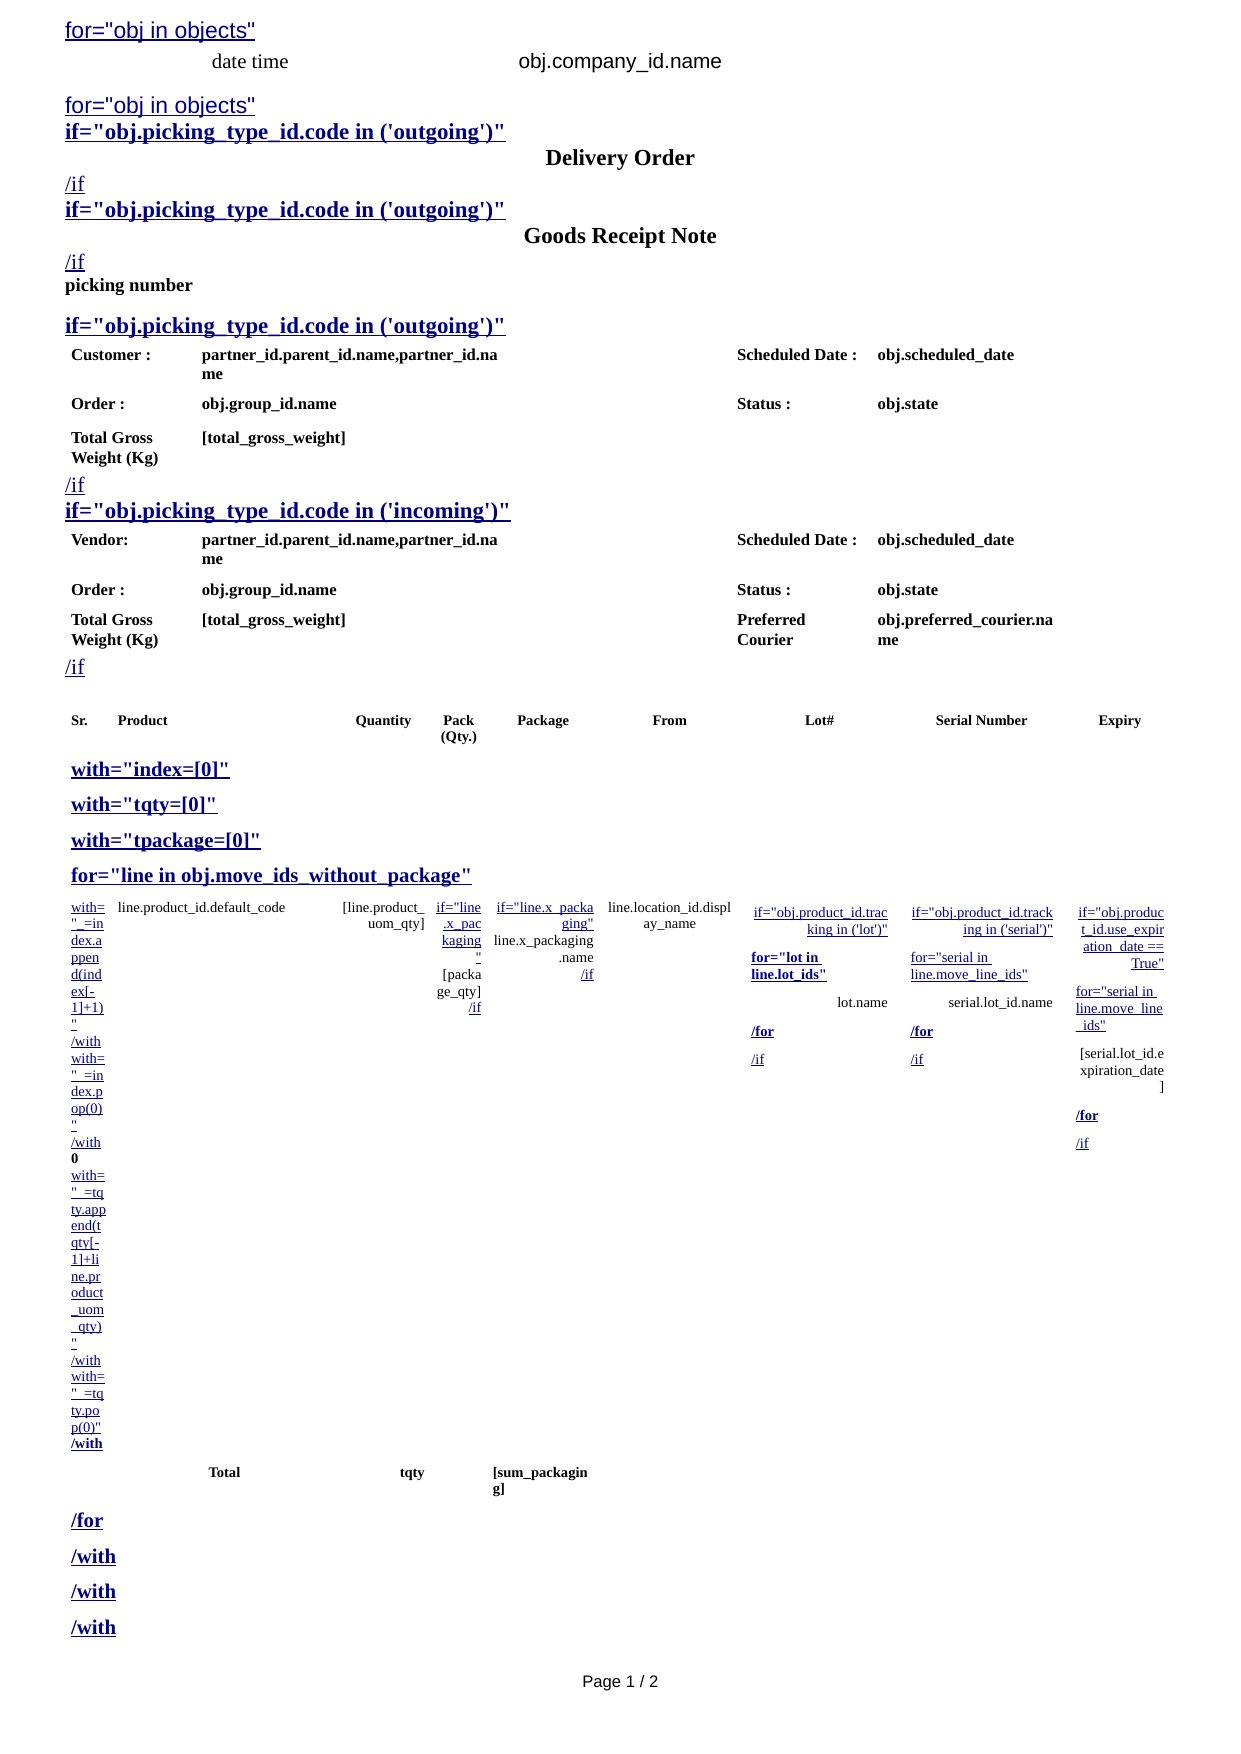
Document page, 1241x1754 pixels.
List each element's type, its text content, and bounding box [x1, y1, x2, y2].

table_cell with="tqty=[0]" [65, 786, 1175, 822]
table_header [509, 524, 620, 574]
table_cell obj.preferred_courier.name [872, 604, 1064, 654]
table_cell /fo­r [65, 1503, 1175, 1538]
table_header From [599, 706, 740, 751]
table_header [509, 339, 620, 388]
table_cell Total Gross Weight (Kg) [65, 423, 196, 472]
table_cell [1064, 893, 1175, 1458]
table_cell /fo­r [746, 1017, 893, 1045]
table_header Pack (Qty.) [430, 706, 487, 751]
table_cell [serial.lot_id.expiration_date] [1070, 1039, 1169, 1101]
table_header [1064, 339, 1175, 388]
table_header if="obj.product_id.tracking in ('lot')" [746, 899, 893, 943]
table_header [620, 524, 731, 574]
table_cell [1064, 604, 1175, 654]
table_cell Preferred Courier [731, 604, 872, 654]
table_cell [1064, 1458, 1175, 1503]
table_header if="obj.product_id.use_expiration_date == True" [1070, 899, 1169, 977]
table_cell [620, 423, 731, 472]
table_header if="obj.product_id.tracking in ('serial')" [905, 899, 1058, 943]
table_cell [620, 604, 731, 654]
text for="obj in objects" [65, 92, 1175, 118]
table_cell for="serial in line.move_line_ids" [1070, 977, 1169, 1039]
table_cell [1064, 389, 1175, 423]
table_cell [line.product_uom_qty] [336, 893, 430, 1458]
text if="obj.picking_type_id.code in ('outgoing')" [65, 118, 1175, 144]
table_header Serial Number [899, 706, 1064, 751]
table_cell [740, 1458, 899, 1503]
table_header [620, 339, 731, 388]
text /if [65, 654, 1175, 679]
table_cell /if [746, 1045, 893, 1073]
table_header partner_id.parent_id.name,partner_id.name [196, 524, 509, 574]
table_cell obj.group_id.name [196, 574, 509, 604]
table_cell /with [65, 1574, 1175, 1609]
table_header Vendor: [65, 524, 196, 574]
table_cell /if [905, 1045, 1058, 1073]
table_header Package [487, 706, 599, 751]
table_header Product [112, 706, 336, 751]
text if="obj.picking_type_id.code in ('incoming')" [65, 498, 1175, 524]
table_cell tqty [336, 1458, 430, 1503]
table_cell if="line.x_packaging" line.x_packaging.name /if [487, 893, 599, 1458]
table_cell serial.lot_id.name [905, 989, 1058, 1017]
table_header obj.scheduled_date [872, 524, 1064, 574]
table_cell if="line.x_packaging" [package_qty] /if [430, 893, 487, 1458]
table_cell with="index=[0]" [65, 751, 1175, 786]
table_cell obj.group_id.name [196, 389, 509, 423]
text if="obj.picking_type_id.code in ('outgoing')" [65, 196, 1175, 222]
table_cell Total Gross Weight (Kg) [65, 604, 196, 654]
text /if [65, 171, 1175, 196]
table_cell Order : [65, 574, 196, 604]
table_cell [872, 423, 1064, 472]
table_cell [sum_packaging] [487, 1458, 599, 1503]
text picking number [65, 274, 1175, 296]
table_cell /fo­r [905, 1017, 1058, 1045]
table_cell [899, 1458, 1012, 1503]
table_cell [899, 893, 1064, 1458]
table_header Customer : [65, 339, 196, 388]
table_cell obj.state [872, 389, 1064, 423]
table_header Quantity [336, 706, 430, 751]
table_cell [total_gross_weight] [196, 423, 509, 472]
table_cell /if [1070, 1129, 1169, 1157]
table_cell /with [65, 1538, 1175, 1574]
table_cell line.location_id.display_name [599, 893, 740, 1458]
table_cell /with [65, 1609, 1175, 1645]
table_cell obj.state [872, 574, 1064, 604]
table_cell [509, 574, 620, 604]
table_cell Total [112, 1458, 336, 1503]
text Delivery Order [65, 144, 1175, 171]
table_header Scheduled Date : [731, 339, 872, 388]
table_header obj.scheduled_date [872, 339, 1064, 388]
text if="obj.picking_type_id.code in ('outgoing')" [65, 312, 1175, 339]
table_cell /fo­r [1070, 1101, 1169, 1129]
table_cell [509, 423, 620, 472]
table_cell for="line in obj.move_ids_without_package" [65, 857, 1175, 893]
table_header [1064, 524, 1175, 574]
table_cell lot.name [746, 989, 893, 1017]
table_header Expiry [1064, 706, 1175, 751]
table_cell [430, 1458, 487, 1503]
table_header Scheduled Date : [731, 524, 872, 574]
table_cell with="tpackage=[0]" [65, 822, 1175, 857]
table_cell [620, 574, 731, 604]
table_cell [1012, 1458, 1064, 1503]
table_cell for="serial in line.move_line_ids" [905, 944, 1058, 988]
text /if [65, 249, 1175, 274]
table_cell [1064, 423, 1175, 472]
table_cell [65, 1458, 112, 1503]
table_header Sr. [65, 706, 112, 751]
table_cell [509, 389, 620, 423]
table_header partner_id.parent_id.name,partner_id.name [196, 339, 509, 388]
table_cell Status : [731, 574, 872, 604]
table_cell line.product_id.default_code [112, 893, 336, 1458]
text Goods Receipt Note [65, 222, 1175, 249]
text /if [65, 472, 1175, 498]
table_cell for="lot in line.lot_ids" [746, 944, 893, 988]
table_cell [740, 893, 899, 1458]
table_cell [599, 1458, 740, 1503]
table_cell [620, 389, 731, 423]
table_cell Order : [65, 389, 196, 423]
table_cell Status : [731, 389, 872, 423]
table_cell [509, 604, 620, 654]
table_header Lot# [740, 706, 899, 751]
table_cell [1064, 574, 1175, 604]
table_cell [total_gross_weight] [196, 604, 509, 654]
table_cell with="_=index.append(index[-1]+1)" /with with="_=index.pop(0)" /with 0 with="_=tqty.append(tqty[-1]+line.product_uom_qty)" /with with="_=tqty.pop(0)" /with [65, 893, 112, 1458]
table_cell [731, 423, 872, 472]
